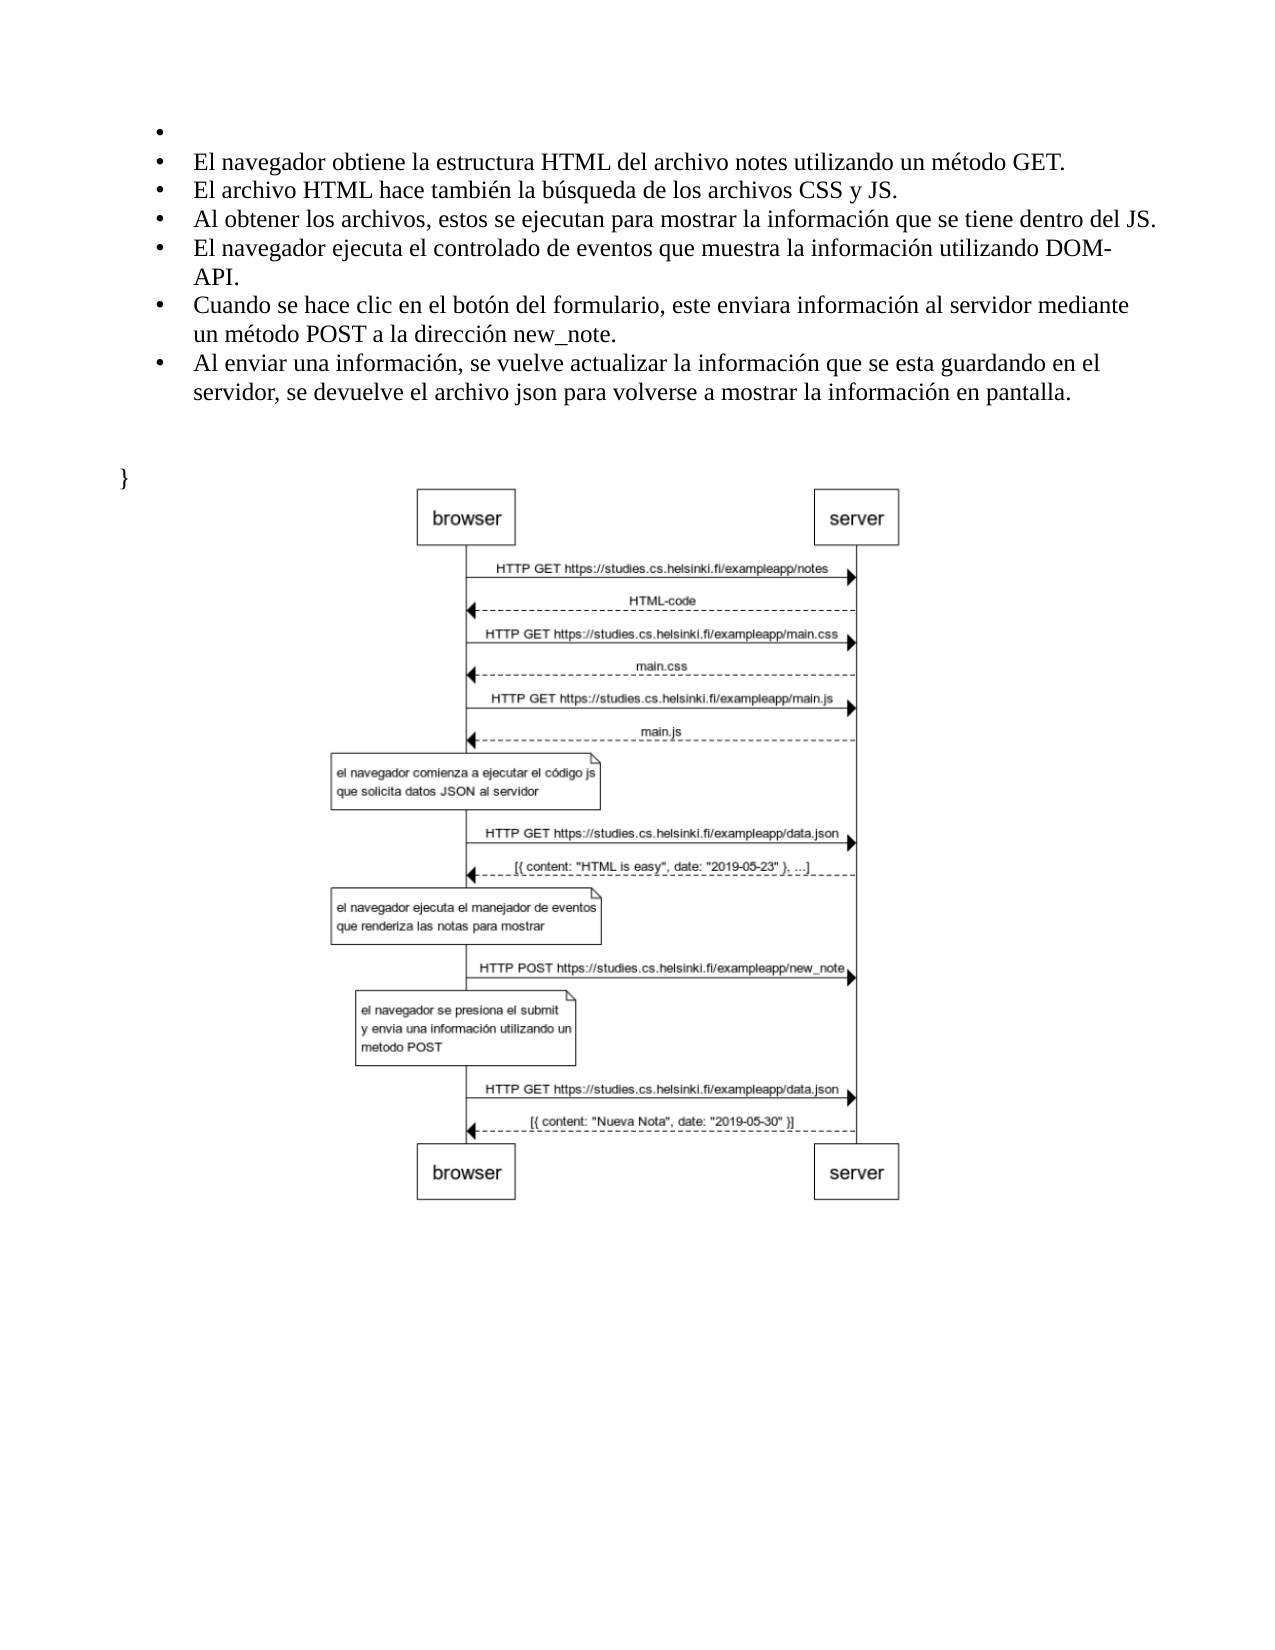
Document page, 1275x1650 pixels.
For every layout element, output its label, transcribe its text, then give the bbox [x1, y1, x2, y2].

picture [319, 463, 956, 1207]
list Al obtener los archivos, estos se ejecutan para mostrar la información que se tiene dentro del JS. [156, 204, 1157, 233]
list Cuando se hace clic en el botón del formulario, este enviara información al servidor mediante un método POST a la dirección new_note. [156, 291, 1157, 348]
list El navegador ejecuta el controlado de eventos que muestra la información utilizando DOM-API. [156, 233, 1157, 291]
list El navegador obtiene la estructura HTML del archivo notes utilizando un método GET. [156, 147, 1157, 176]
list Al enviar una información, se vuelve actualizar la información que se esta guardando en el servidor, se devuelve el archivo json para volverse a mostrar la información en pantalla. [156, 348, 1157, 406]
text } [118, 463, 319, 492]
text [956, 463, 1157, 492]
list El archivo HTML hace también la búsqueda de los archivos CSS y JS. [156, 176, 1157, 204]
